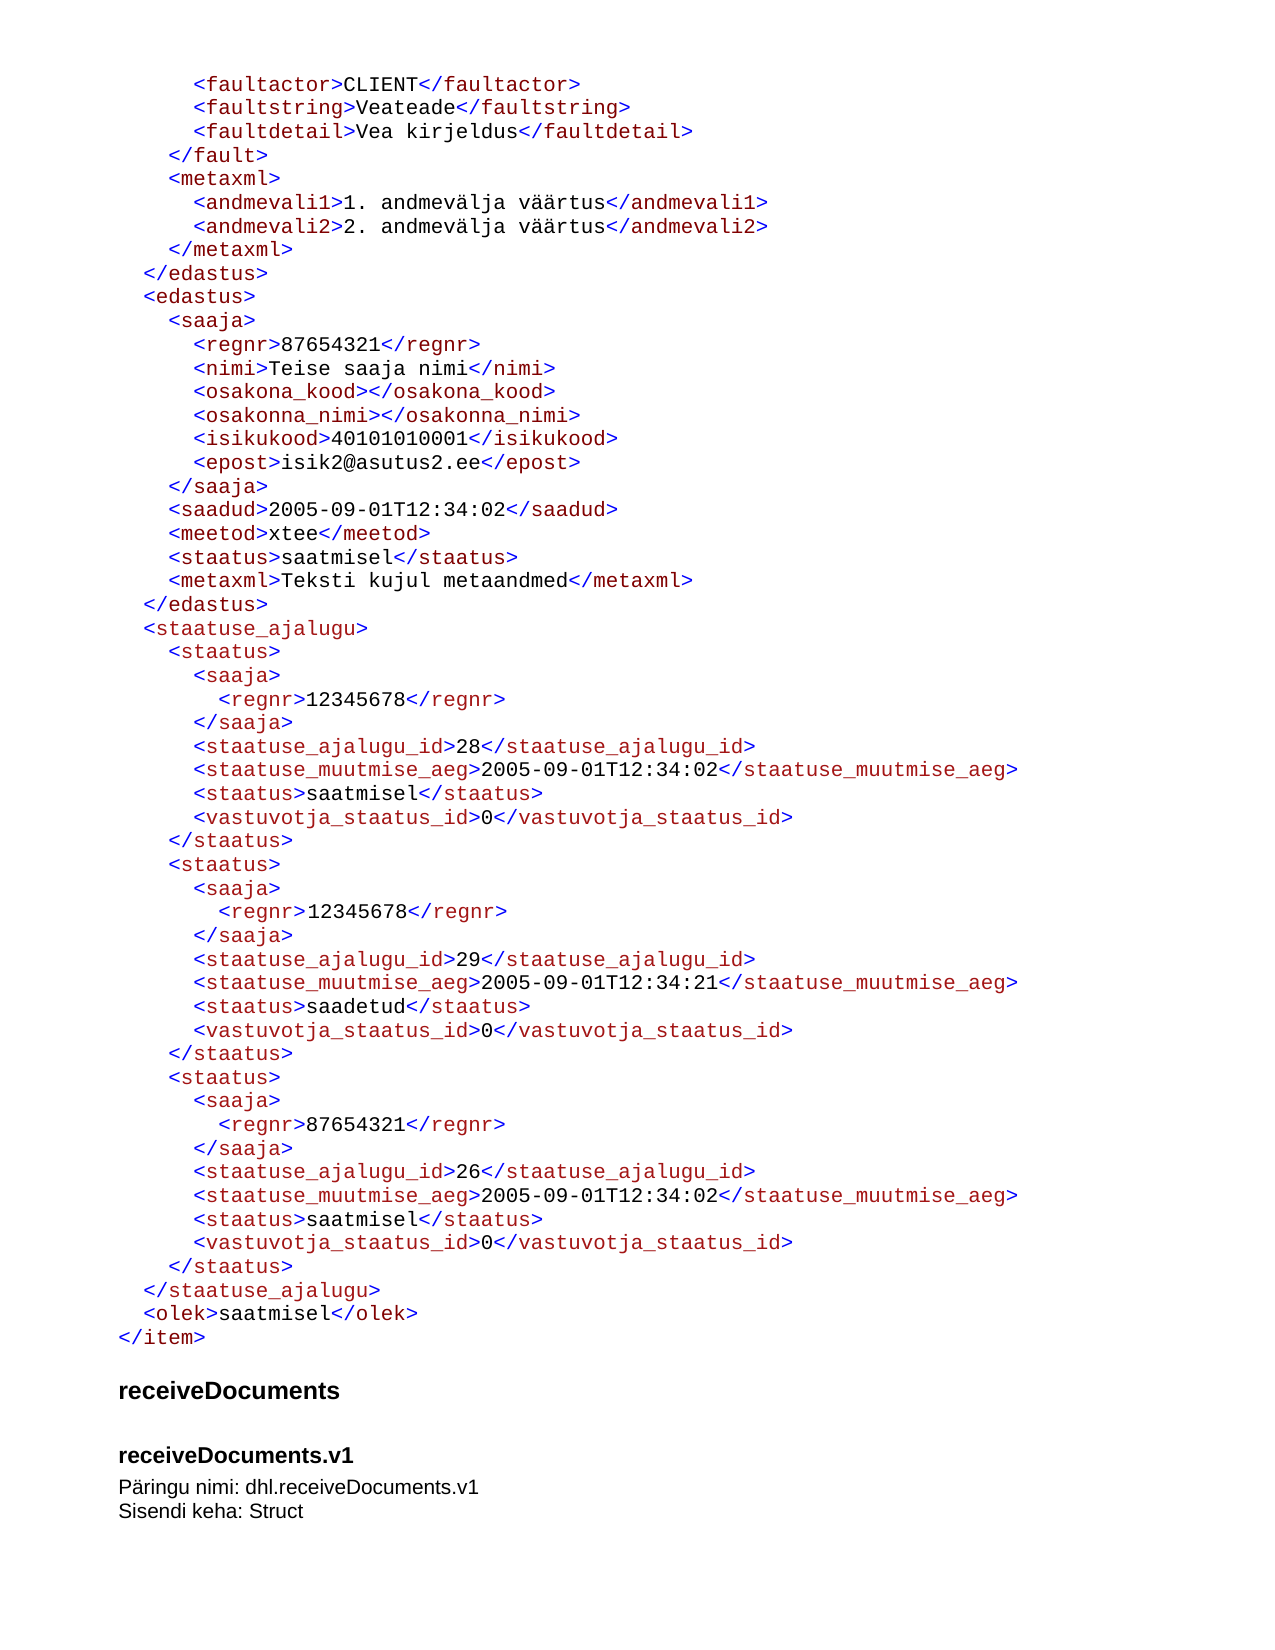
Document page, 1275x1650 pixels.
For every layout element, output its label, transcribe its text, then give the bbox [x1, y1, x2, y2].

text </staatus> [118, 1043, 1157, 1067]
text </edastus> [118, 263, 1157, 287]
text </saaja> [118, 1138, 1157, 1161]
text <olek>saatmisel</olek> [118, 1303, 1157, 1327]
text <faultstring>Veateade</faultstring> [118, 97, 1157, 121]
text <staatus>saadetud</staatus> [118, 996, 1157, 1019]
text <vastuvotja_staatus_id>0</vastuvotja_staatus_id> [118, 807, 1157, 830]
text <saaja> [118, 665, 1157, 688]
text <staatuse_ajalugu_id>28</staatuse_ajalugu_id> [118, 736, 1157, 759]
text <saadud>2005-09-01T12:34:02</saadud> [118, 499, 1157, 523]
text <regnr>87654321</regnr> [118, 334, 1157, 357]
text <regnr>12345678</regnr> [118, 688, 1157, 712]
text <staatuse_ajalugu_id>29</staatuse_ajalugu_id> [118, 949, 1157, 972]
text <andmevali2>2. andmevälja väärtus</andmevali2> [118, 216, 1157, 239]
text </saaja> [118, 925, 1157, 949]
text </fault> [118, 145, 1157, 168]
text </staatuse_ajalugu> [118, 1280, 1157, 1303]
text <metaxml>Teksti kujul metaandmed</metaxml> [118, 570, 1157, 594]
text <andmevali1>1. andmevälja väärtus</andmevali1> [118, 192, 1157, 216]
subtitle receiveDocuments.v1 [118, 1442, 1157, 1468]
text <vastuvotja_staatus_id>0</vastuvotja_staatus_id> [118, 1232, 1157, 1256]
text Sisendi keha: Struct [118, 1498, 1157, 1522]
text Päringu nimi: dhl.receiveDocuments.v1 [118, 1474, 1157, 1498]
text <faultactor>CLIENT</faultactor> [118, 74, 1157, 97]
text <staatus> [118, 641, 1157, 665]
text <metaxml> [118, 168, 1157, 192]
text <saaja> [118, 310, 1157, 334]
text </staatus> [118, 830, 1157, 854]
text <osakonna_nimi></osakonna_nimi> [118, 405, 1157, 428]
text <saaja> [118, 1091, 1157, 1114]
text <edastus> [118, 287, 1157, 310]
text <staatuse_muutmise_aeg>2005-09-01T12:34:21</staatuse_muutmise_aeg> [118, 972, 1157, 996]
text </saaja> [118, 712, 1157, 736]
text </metaxml> [118, 239, 1157, 263]
text <staatus> [118, 854, 1157, 878]
text <vastuvotja_staatus_id>0</vastuvotja_staatus_id> [118, 1019, 1157, 1043]
text <regnr> 12345678</regnr> [118, 901, 1157, 925]
text <staatuse_muutmise_aeg>2005-09-01T12:34:02</staatuse_muutmise_aeg> [118, 1185, 1157, 1209]
text </saaja> [118, 476, 1157, 499]
text <staatuse_ajalugu_id>26</staatuse_ajalugu_id> [118, 1161, 1157, 1185]
text <staatus>saatmisel</staatus> [118, 547, 1157, 570]
text <osakona_kood></osakona_kood> [118, 381, 1157, 405]
text <staatuse_muutmise_aeg>2005-09-01T12:34:02</staatuse_muutmise_aeg> [118, 759, 1157, 783]
text </staatus> [118, 1256, 1157, 1280]
text </edastus> [118, 594, 1157, 618]
text <nimi>Teise saaja nimi</nimi> [118, 357, 1157, 381]
text <regnr>87654321</regnr> [118, 1114, 1157, 1138]
text </item> [118, 1327, 1157, 1351]
text <saaja> [118, 878, 1157, 901]
text <staatus>saatmisel</staatus> [118, 783, 1157, 807]
text <staatus>saatmisel</staatus> [118, 1209, 1157, 1232]
text <epost>isik2@asutus2.ee</epost> [118, 452, 1157, 476]
text <isikukood>40101010001</isikukood> [118, 428, 1157, 452]
text <staatuse_ajalugu> [118, 618, 1157, 641]
text <meetod>xtee</meetod> [118, 523, 1157, 547]
text <faultdetail>Vea kirjeldus</faultdetail> [118, 121, 1157, 145]
text <staatus> [118, 1067, 1157, 1091]
subtitle receiveDocuments [118, 1376, 1157, 1404]
